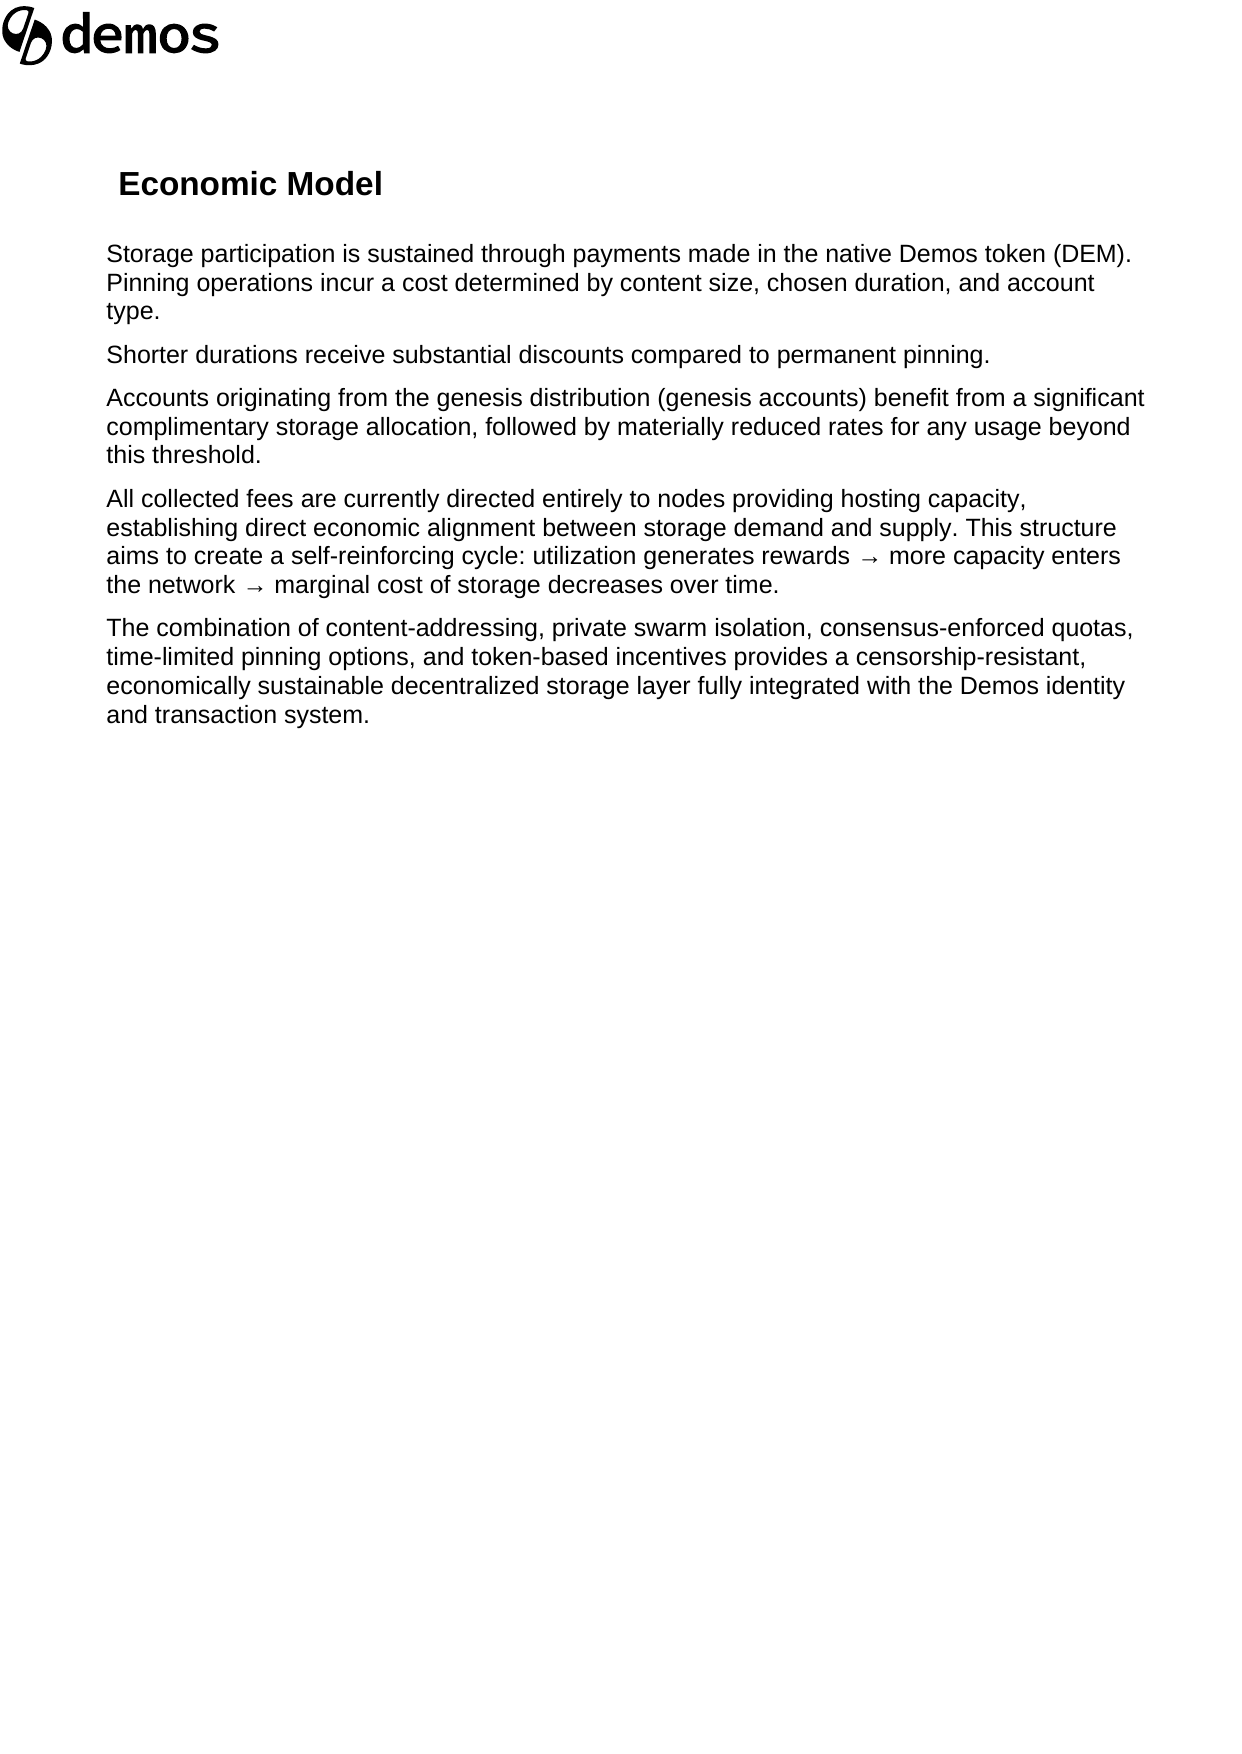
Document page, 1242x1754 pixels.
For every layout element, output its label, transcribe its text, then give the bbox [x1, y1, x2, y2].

text All collected fees are currently directed entirely to nodes providing hosting capacity, establishing direct economic alignment between storage demand and supply. This structure aims to create a self-reinforcing cycle: utilization generates rewards → more capacity enters the network → marginal cost of storage decreases over time. [106, 484, 1146, 599]
text Accounts originating from the genesis distribution (genesis accounts) benefit from a significant complimentary storage allocation, followed by materially reduced rates for any usage beyond this threshold. [106, 383, 1146, 469]
text The combination of content-addressing, private swarm isolation, consensus-enforced quotas, time-limited pinning options, and token-based incentives provides a censorship-resistant, economically sustainable decentralized storage layer fully integrated with the Demos identity and transaction system. [106, 613, 1146, 728]
subtitle Economic Model [118, 164, 1146, 202]
text Shorter durations receive substantial discounts compared to permanent pinning. [106, 339, 1146, 368]
text Storage participation is sustained through payments made in the native Demos token (DEM). Pinning operations incur a cost determined by content size, chosen duration, and account type. [106, 239, 1146, 325]
